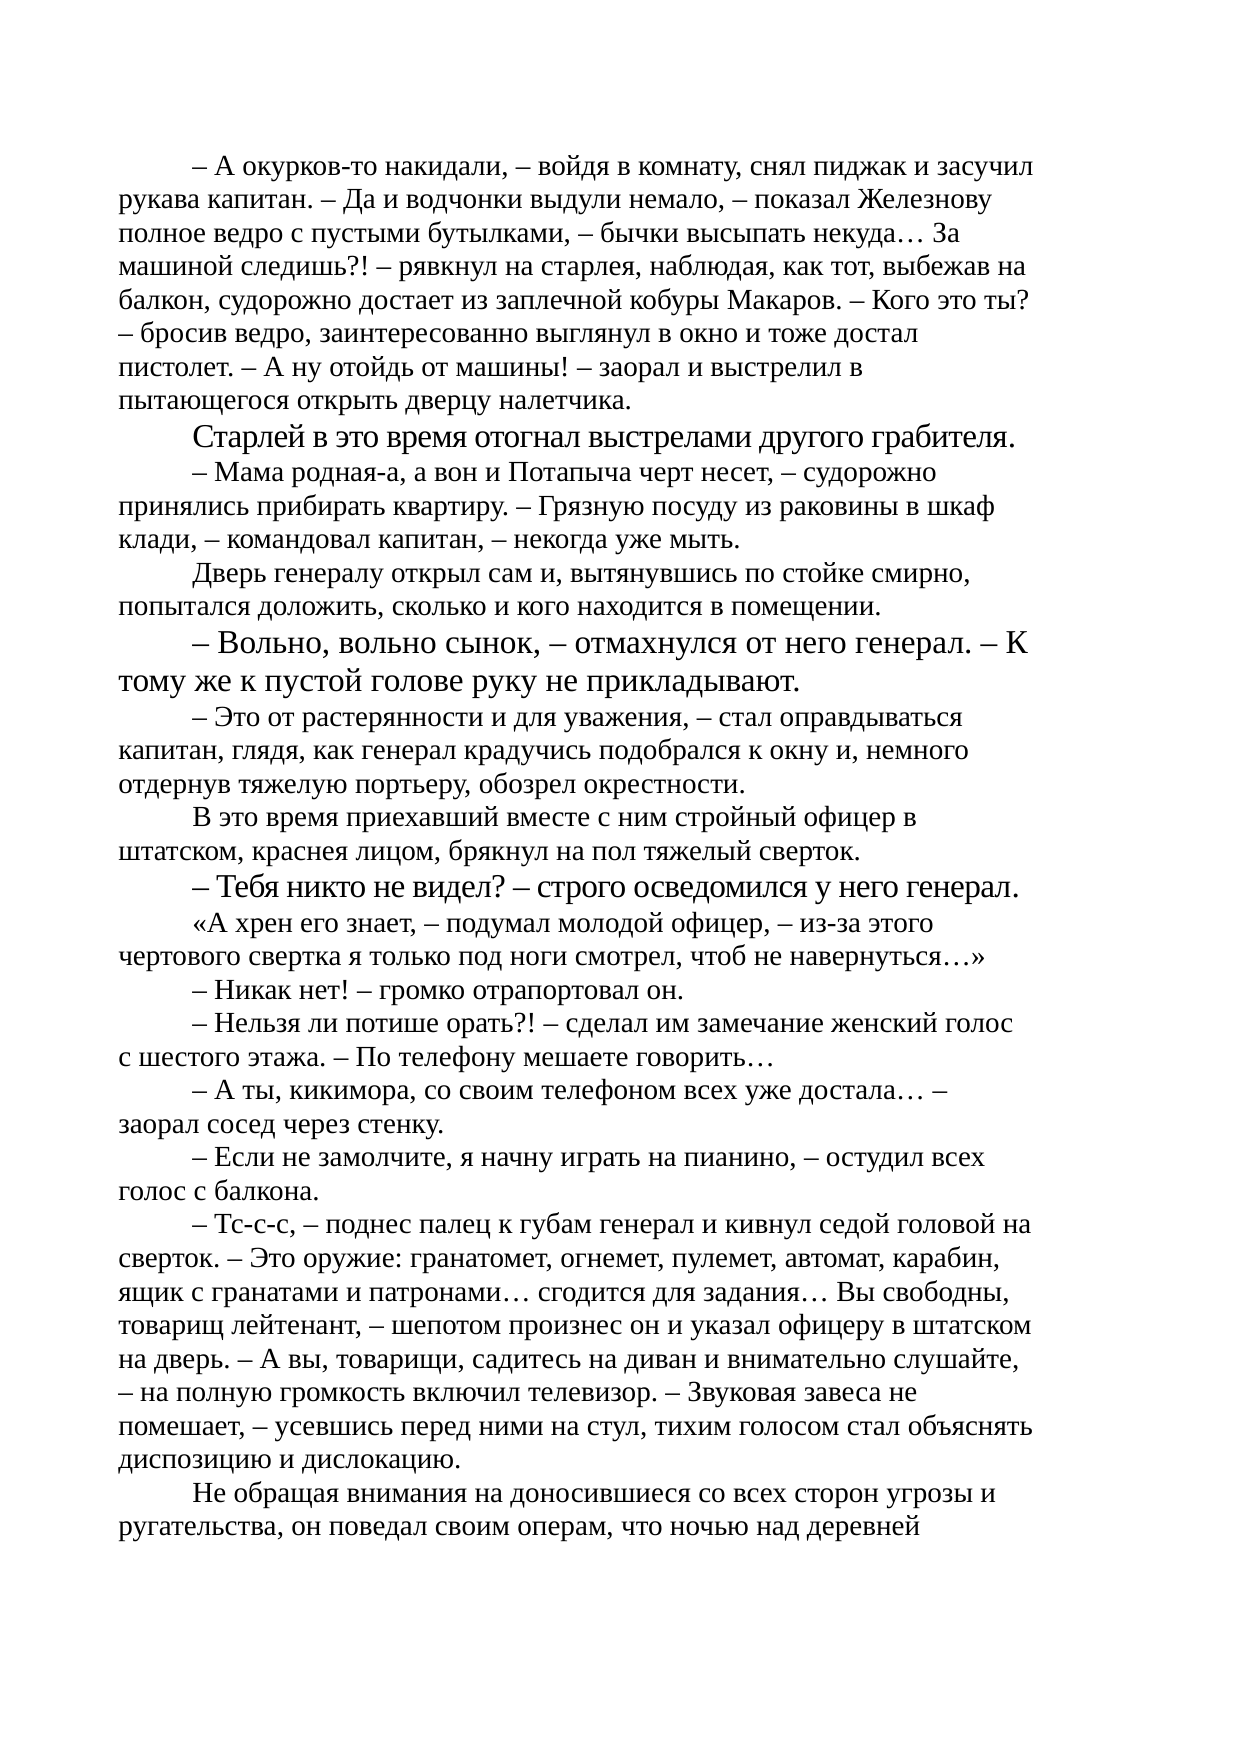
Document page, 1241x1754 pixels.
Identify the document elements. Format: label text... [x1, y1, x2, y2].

text Старлей в это время отогнал выстрелами другого грабителя. [118, 416, 1033, 454]
text – Вольно, вольно сынок, – отмахнулся от него генерал. – К тому же к пустой голове руку не прикладывают. [118, 622, 1033, 699]
text – Нельзя ли потише орать?! – сделал им замечание женский голос с шестого этажа. – По телефону мешаете говорить… [118, 1005, 1033, 1072]
text – Тс-с-с, – поднес палец к губам генерал и кивнул седой головой на сверток. – Это оружие: гранатомет, огнемет, пулемет, автомат, карабин, ящик с гранатами и патронами… сгодится для задания… Вы свободны, товарищ лейтенант, – шепотом произнес он и указал офицеру в штатском на дверь. – А вы, товарищи, садитесь на диван и внимательно слушайте, – на полную громкость включил телевизор. – Звуковая завеса не помешает, – усевшись перед ними на стул, тихим голосом стал объяснять диспозицию и дислокацию. [118, 1207, 1033, 1475]
text – Если не замолчите, я начну играть на пианино, – остудил всех голос с балкона. [118, 1139, 1033, 1207]
text – Тебя никто не видел? – строго осведомился у него генерал. [118, 866, 1033, 905]
text – А ты, кикимора, со своим телефоном всех уже достала… – заорал сосед через стенку. [118, 1072, 1033, 1139]
text Не обращая внимания на доносившиеся со всех сторон угрозы и ругательства, он поведал своим операм, что ночью над деревней [118, 1475, 1033, 1542]
text Дверь генералу открыл сам и, вытянувшись по стойке смирно, попытался доложить, сколько и кого находится в помещении. [118, 555, 1033, 622]
text – А окурков-то накидали, – войдя в комнату, снял пиджак и засучил рукава капитан. – Да и водчонки выдули немало, – показал Железнову полное ведро с пустыми бутылками, – бычки высыпать некуда… За машиной следишь?! – рявкнул на старлея, наблюдая, как тот, выбежав на балкон, судорожно достает из заплечной кобуры Макаров. – Кого это ты? – бросив ведро, заинтересованно выглянул в окно и тоже достал пистолет. – А ну отойдь от машины! – заорал и выстрелил в пытающегося открыть дверцу налетчика. [118, 148, 1033, 416]
text «А хрен его знает, – подумал молодой офицер, – из-за этого чертового свертка я только под ноги смотрел, чтоб не навернуться…» [118, 905, 1033, 972]
text – Мама родная-а, а вон и Потапыча черт несет, – судорожно принялись прибирать квартиру. – Грязную посуду из раковины в шкаф клади, – командовал капитан, – некогда уже мыть. [118, 454, 1033, 555]
text В это время приехавший вместе с ним стройный офицер в штатском, краснея лицом, брякнул на пол тяжелый сверток. [118, 799, 1033, 866]
text – Никак нет! – громко отрапортовал он. [118, 972, 1033, 1005]
text – Это от растерянности и для уважения, – стал оправдываться капитан, глядя, как генерал крадучись подобрался к окну и, немного отдернув тяжелую портьеру, обозрел окрестности. [118, 699, 1033, 799]
